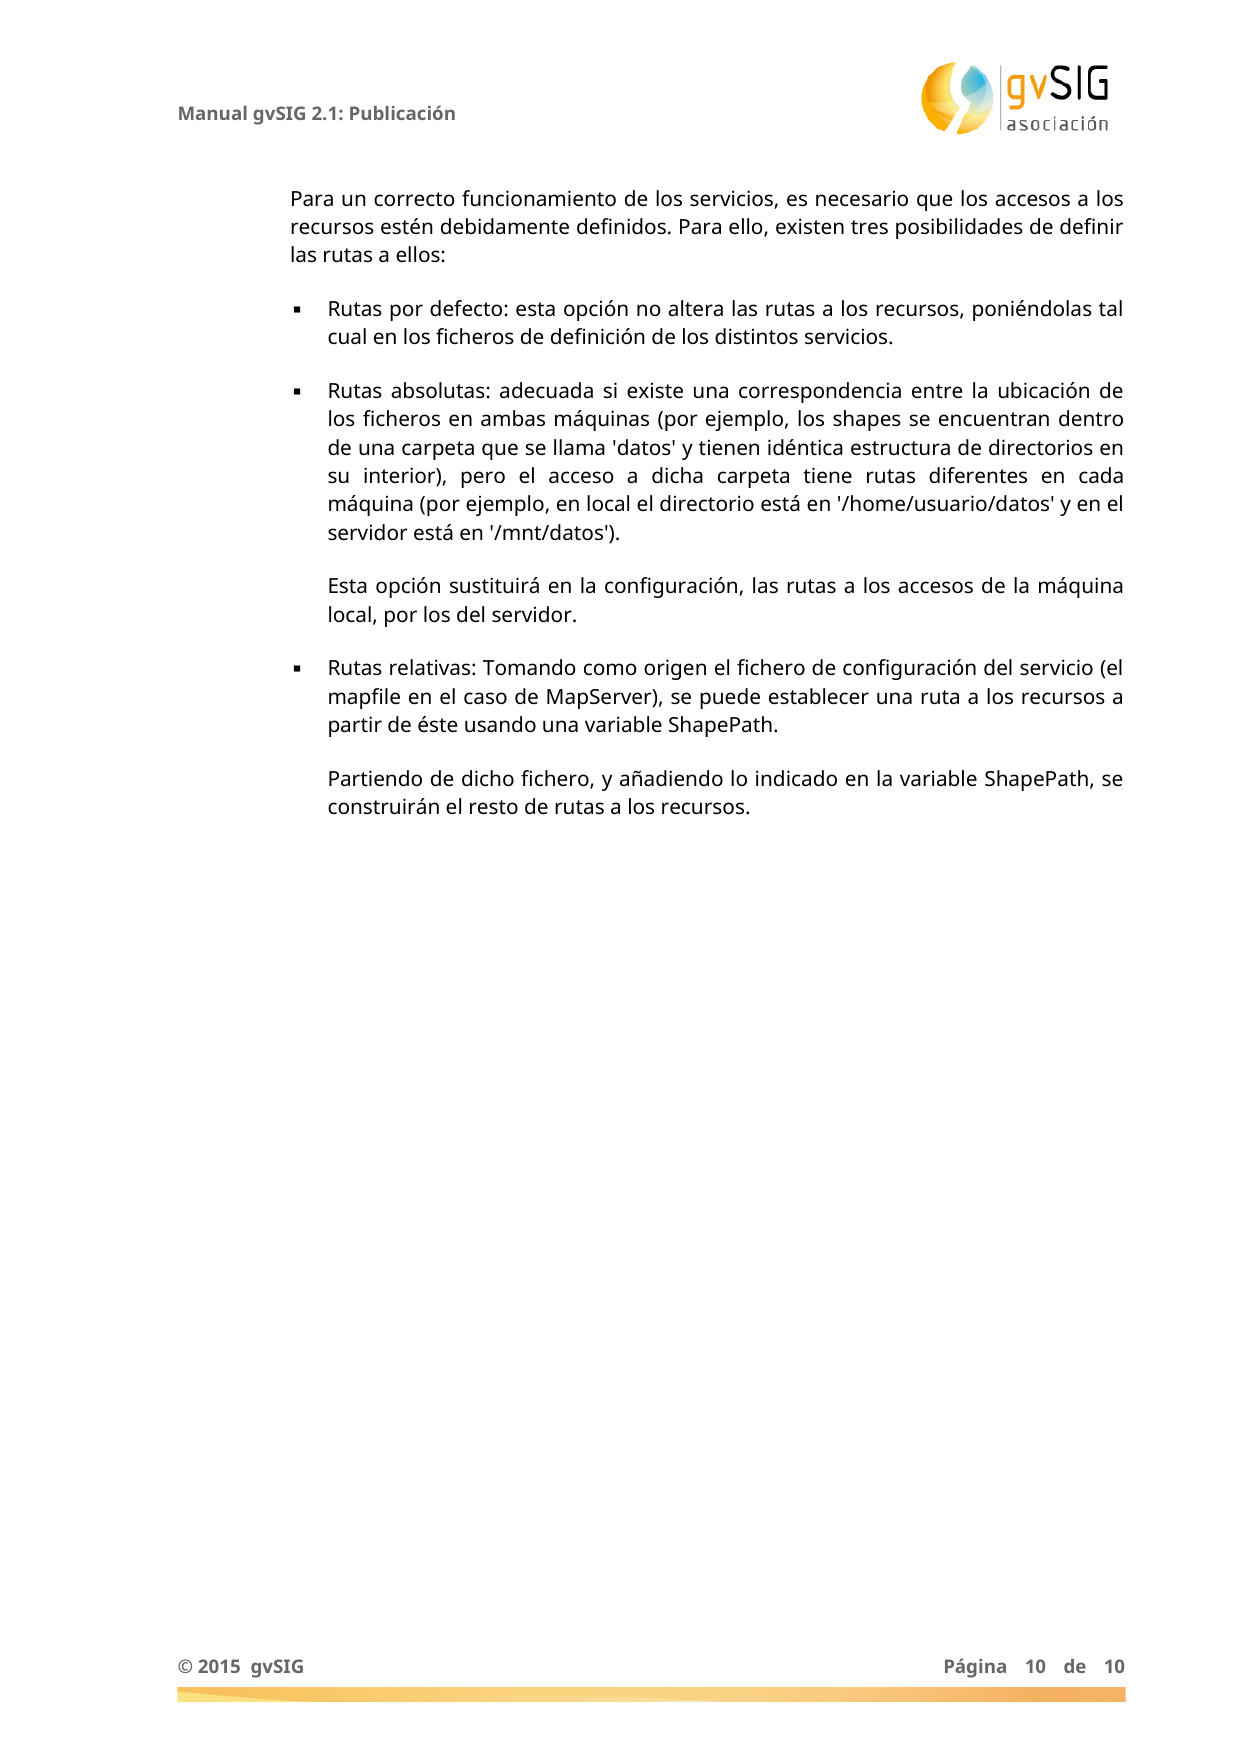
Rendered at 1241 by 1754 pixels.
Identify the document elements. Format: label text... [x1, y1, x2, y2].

picture [902, 47, 1122, 148]
list Esta opción sustituirá en la configuración, las rutas a los accesos de la máquina local, por los del servidor. [290, 571, 1125, 628]
picture [177, 1687, 1126, 1702]
list Rutas absolutas: adecuada si existe una correspondencia entre la ubicación de los ficheros en ambas máquinas (por ejemplo, los shapes se encuentran dentro de una carpeta que se llama 'datos' y tienen idéntica estructura de directorios en su interior), pero el acceso a dicha carpeta tiene rutas diferentes en cada máquina (por ejemplo, en local el directorio está en '/home/usuario/datos' y en el servidor está en '/mnt/datos'). [290, 376, 1125, 546]
list Partiendo de dicho fichero, y añadiendo lo indicado en la variable ShapePath, se construirán el resto de rutas a los recursos. [290, 764, 1125, 821]
list Rutas por defecto: esta opción no altera las rutas a los recursos, poniéndolas tal cual en los ficheros de definición de los distintos servicios. [290, 294, 1125, 351]
list Rutas relativas: Tomando como origen el fichero de configuración del servicio (el mapfile en el caso de MapServer), se puede establecer una ruta a los recursos a partir de éste usando una variable ShapePath. [290, 653, 1125, 739]
list Para un correcto funcionamiento de los servicios, es necesario que los accesos a los recursos estén debidamente definidos. Para ello, existen tres posibilidades de definir las rutas a ellos: [252, 184, 1125, 269]
